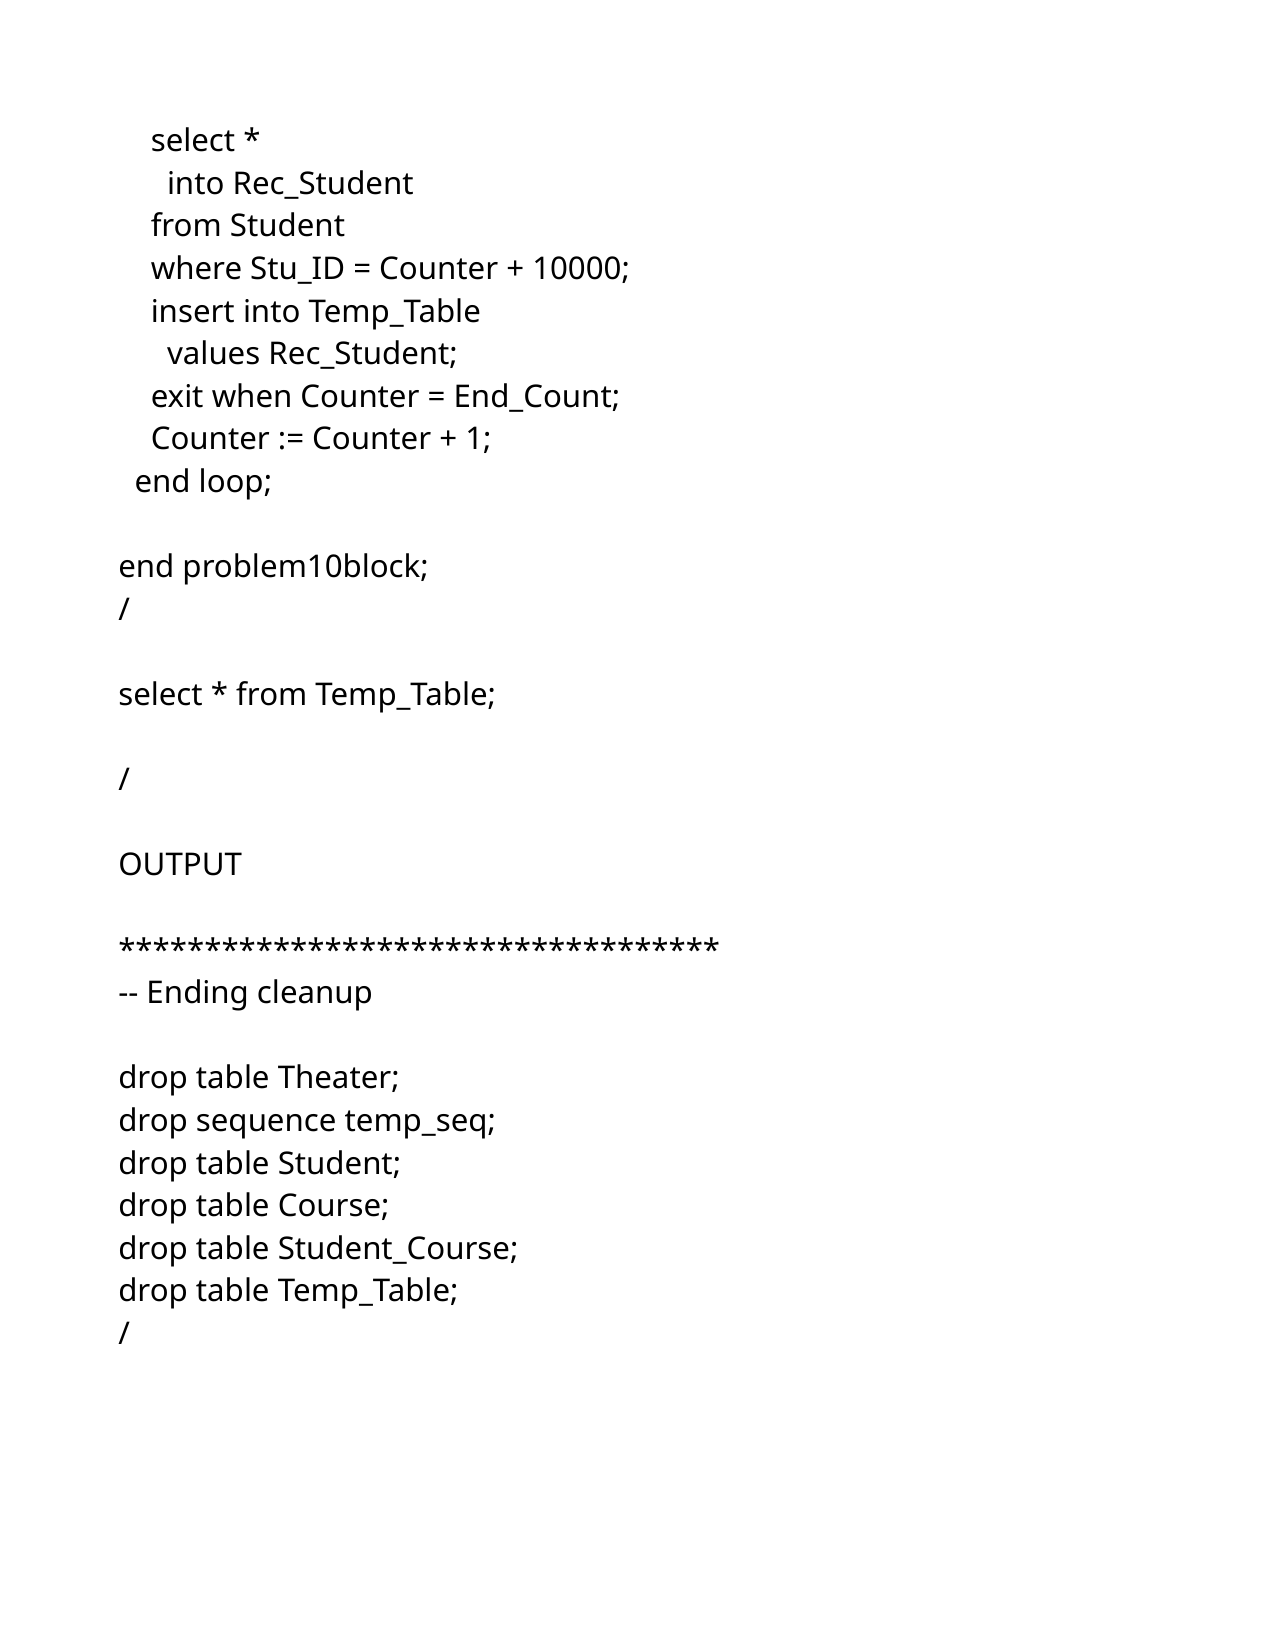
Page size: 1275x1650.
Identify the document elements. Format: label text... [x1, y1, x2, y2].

text drop table Theater; [118, 1055, 1157, 1098]
text OUTPUT [118, 842, 1157, 885]
text select * [118, 118, 1157, 161]
text -- Ending cleanup [118, 970, 1157, 1013]
text *********************************** [118, 928, 1157, 970]
text drop table Student; [118, 1141, 1157, 1183]
text drop table Student_Course; [118, 1226, 1157, 1268]
text Counter := Counter + 1; [118, 416, 1157, 459]
text from Student [118, 203, 1157, 246]
text drop sequence temp_seq; [118, 1098, 1157, 1141]
text select * from Temp_Table; [118, 672, 1157, 714]
text / [118, 1311, 1157, 1354]
text insert into Temp_Table [118, 288, 1157, 331]
text values Rec_Student; [118, 331, 1157, 374]
text end loop; [118, 459, 1157, 502]
text where Stu_ID = Counter + 10000; [118, 246, 1157, 288]
text / [118, 587, 1157, 629]
text into Rec_Student [118, 161, 1157, 203]
text exit when Counter = End_Count; [118, 374, 1157, 416]
text drop table Temp_Table; [118, 1268, 1157, 1311]
text end problem10block; [118, 544, 1157, 587]
text drop table Course; [118, 1183, 1157, 1226]
text / [118, 757, 1157, 800]
